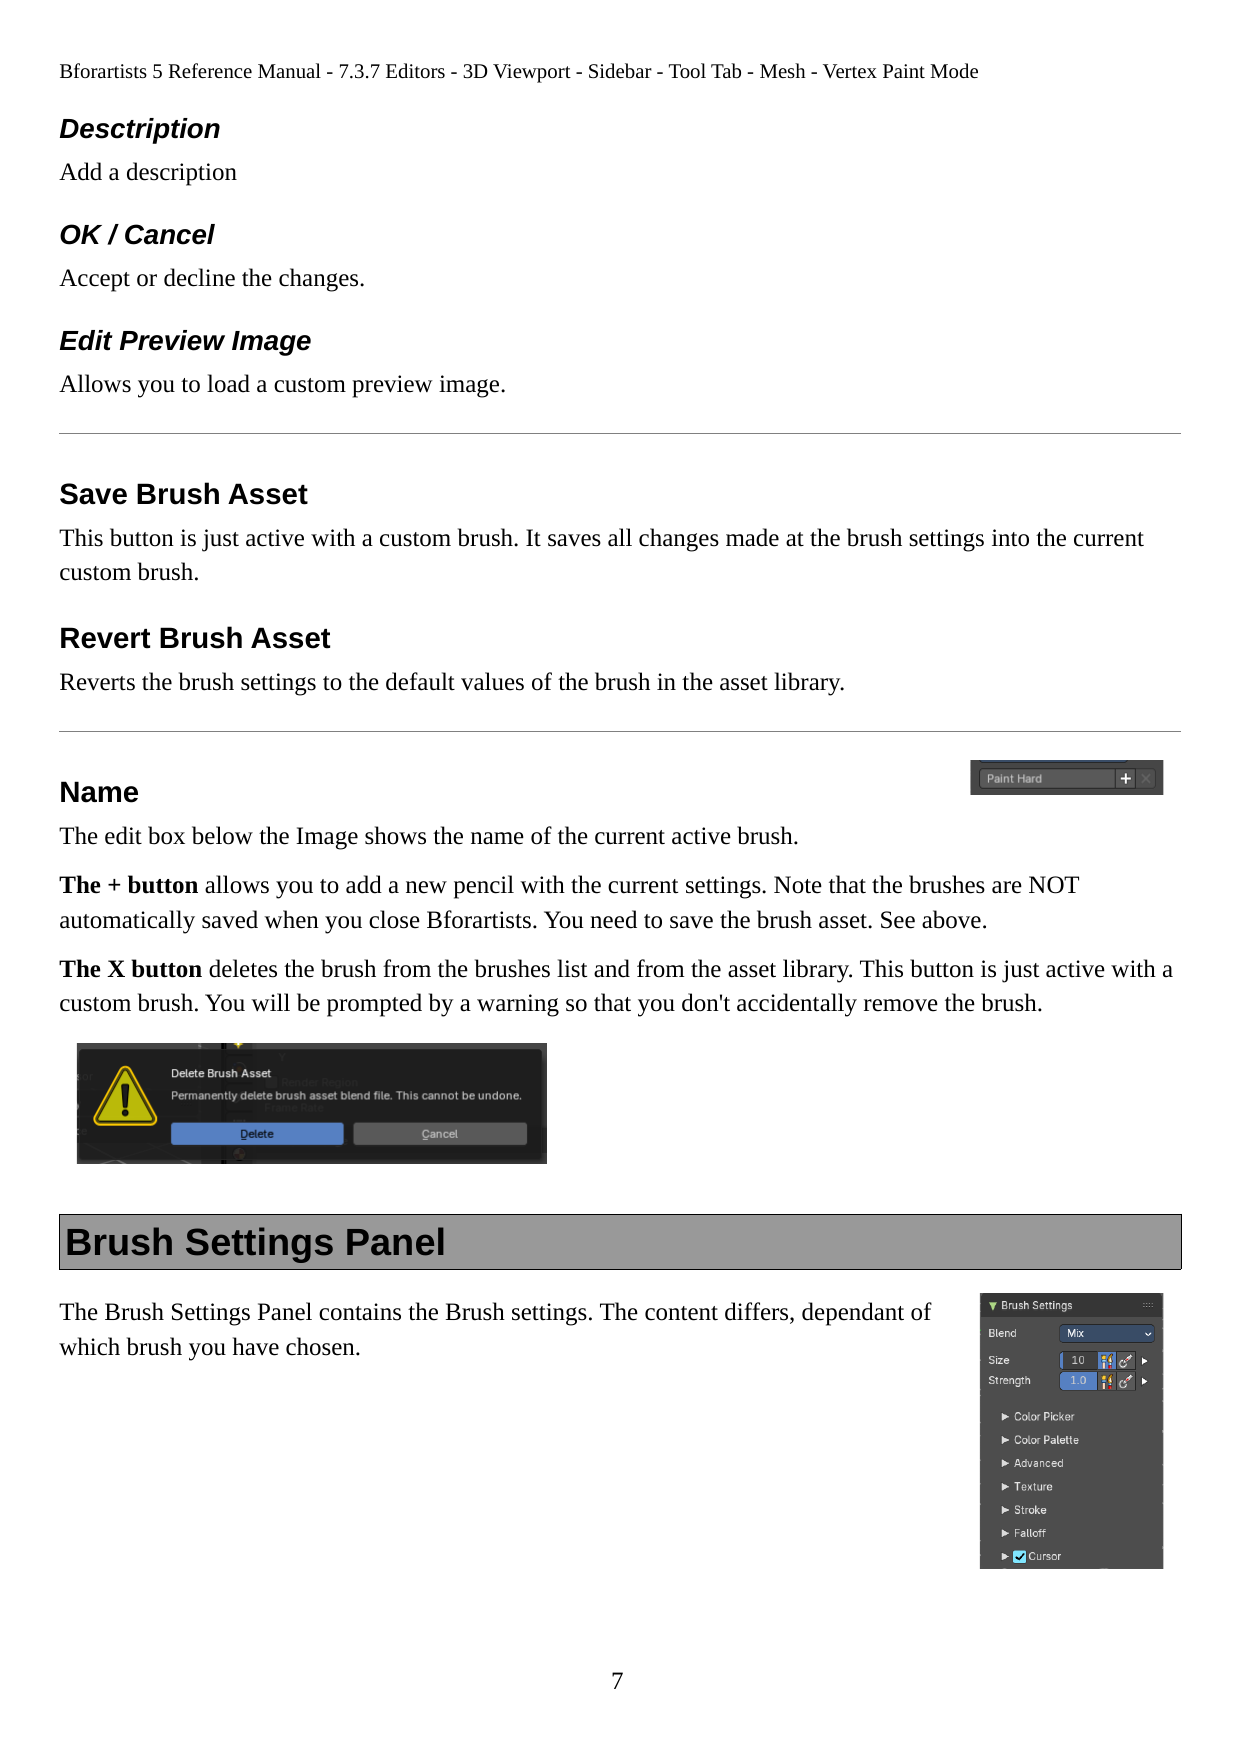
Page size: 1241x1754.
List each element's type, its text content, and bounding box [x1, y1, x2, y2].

text The Brush Settings Panel contains the Brush settings. The content differs, dependant of which brush you have chosen. [59, 1297, 979, 1361]
subtitle OK / Cancel [59, 218, 1181, 250]
text Accept or decline the changes. [59, 263, 1181, 292]
text The + button allows you to add a new pencil with the current settings. Note that the brushes are NOT automatically saved when you close Bforartists. You need to save the brush asset. See above. [59, 870, 1181, 934]
subtitle Name [59, 775, 1181, 809]
picture [76, 1043, 547, 1164]
text Reverts the brush settings to the default values of the brush in the asset library. [59, 667, 1181, 696]
picture [970, 760, 1164, 795]
subtitle Edit Preview Image [59, 324, 1181, 356]
text This button is just active with a custom brush. It saves all changes made at the brush settings into the current custom brush. [59, 523, 1181, 586]
subtitle Desctription [59, 113, 1181, 144]
subtitle Save Brush Asset [59, 477, 1181, 510]
text Add a description [59, 157, 1181, 186]
text The X button deletes the brush from the brushes list and from the asset library. This button is just active with a custom brush. You will be prompted by a warning so that you don't accidentally remove the brush. [59, 954, 1181, 1017]
text The edit box below the Image shows the name of the current active brush. [59, 821, 1181, 850]
subtitle Revert Brush Asset [59, 621, 1181, 655]
picture [979, 1293, 1164, 1569]
text Allows you to load a custom preview image. [59, 369, 1181, 398]
table_header Brush Settings Panel [60, 1215, 1181, 1269]
